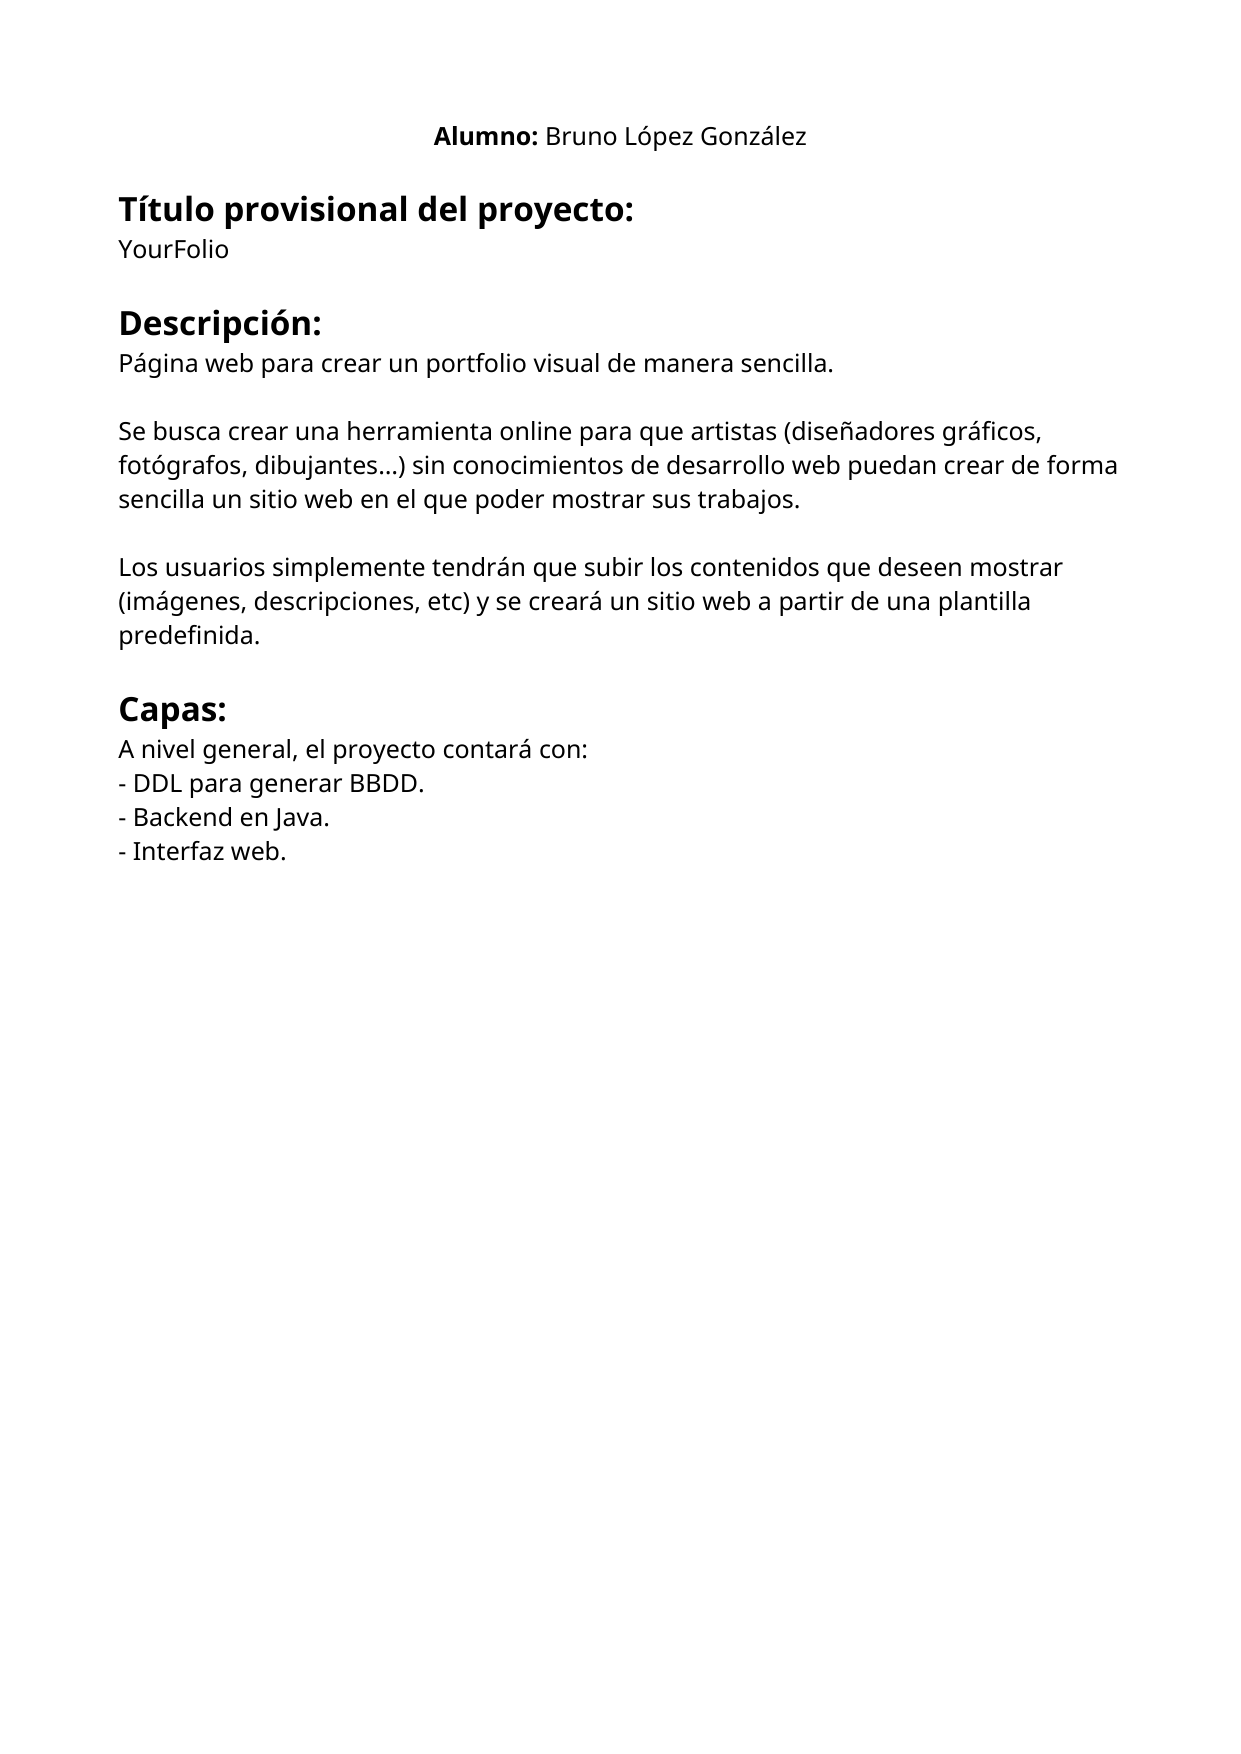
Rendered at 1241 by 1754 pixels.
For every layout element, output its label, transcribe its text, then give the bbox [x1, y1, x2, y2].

text Los usuarios simplemente tendrán que subir los contenidos que deseen mostrar (imágenes, descripciones, etc) y se creará un sitio web a partir de una plantilla predefinida. [118, 549, 1122, 652]
text Alumno: Bruno López González [118, 118, 1122, 152]
text Se busca crear una herramienta online para que artistas (diseñadores gráficos, fotógrafos, dibujantes…) sin conocimientos de desarrollo web puedan crear de forma sencilla un sitio web en el que poder mostrar sus trabajos. [118, 413, 1122, 516]
text Página web para crear un portfolio visual de manera sencilla. [118, 345, 1122, 379]
text Capas: [118, 686, 1122, 731]
text YourFolio [118, 232, 1122, 266]
text - Interfaz web. [118, 833, 1122, 867]
text Título provisional del proyecto: [118, 186, 1122, 232]
text Descripción: [118, 300, 1122, 345]
text - DDL para generar BBDD. [118, 765, 1122, 799]
text - Backend en Java. [118, 799, 1122, 833]
text A nivel general, el proyecto contará con: [118, 731, 1122, 765]
